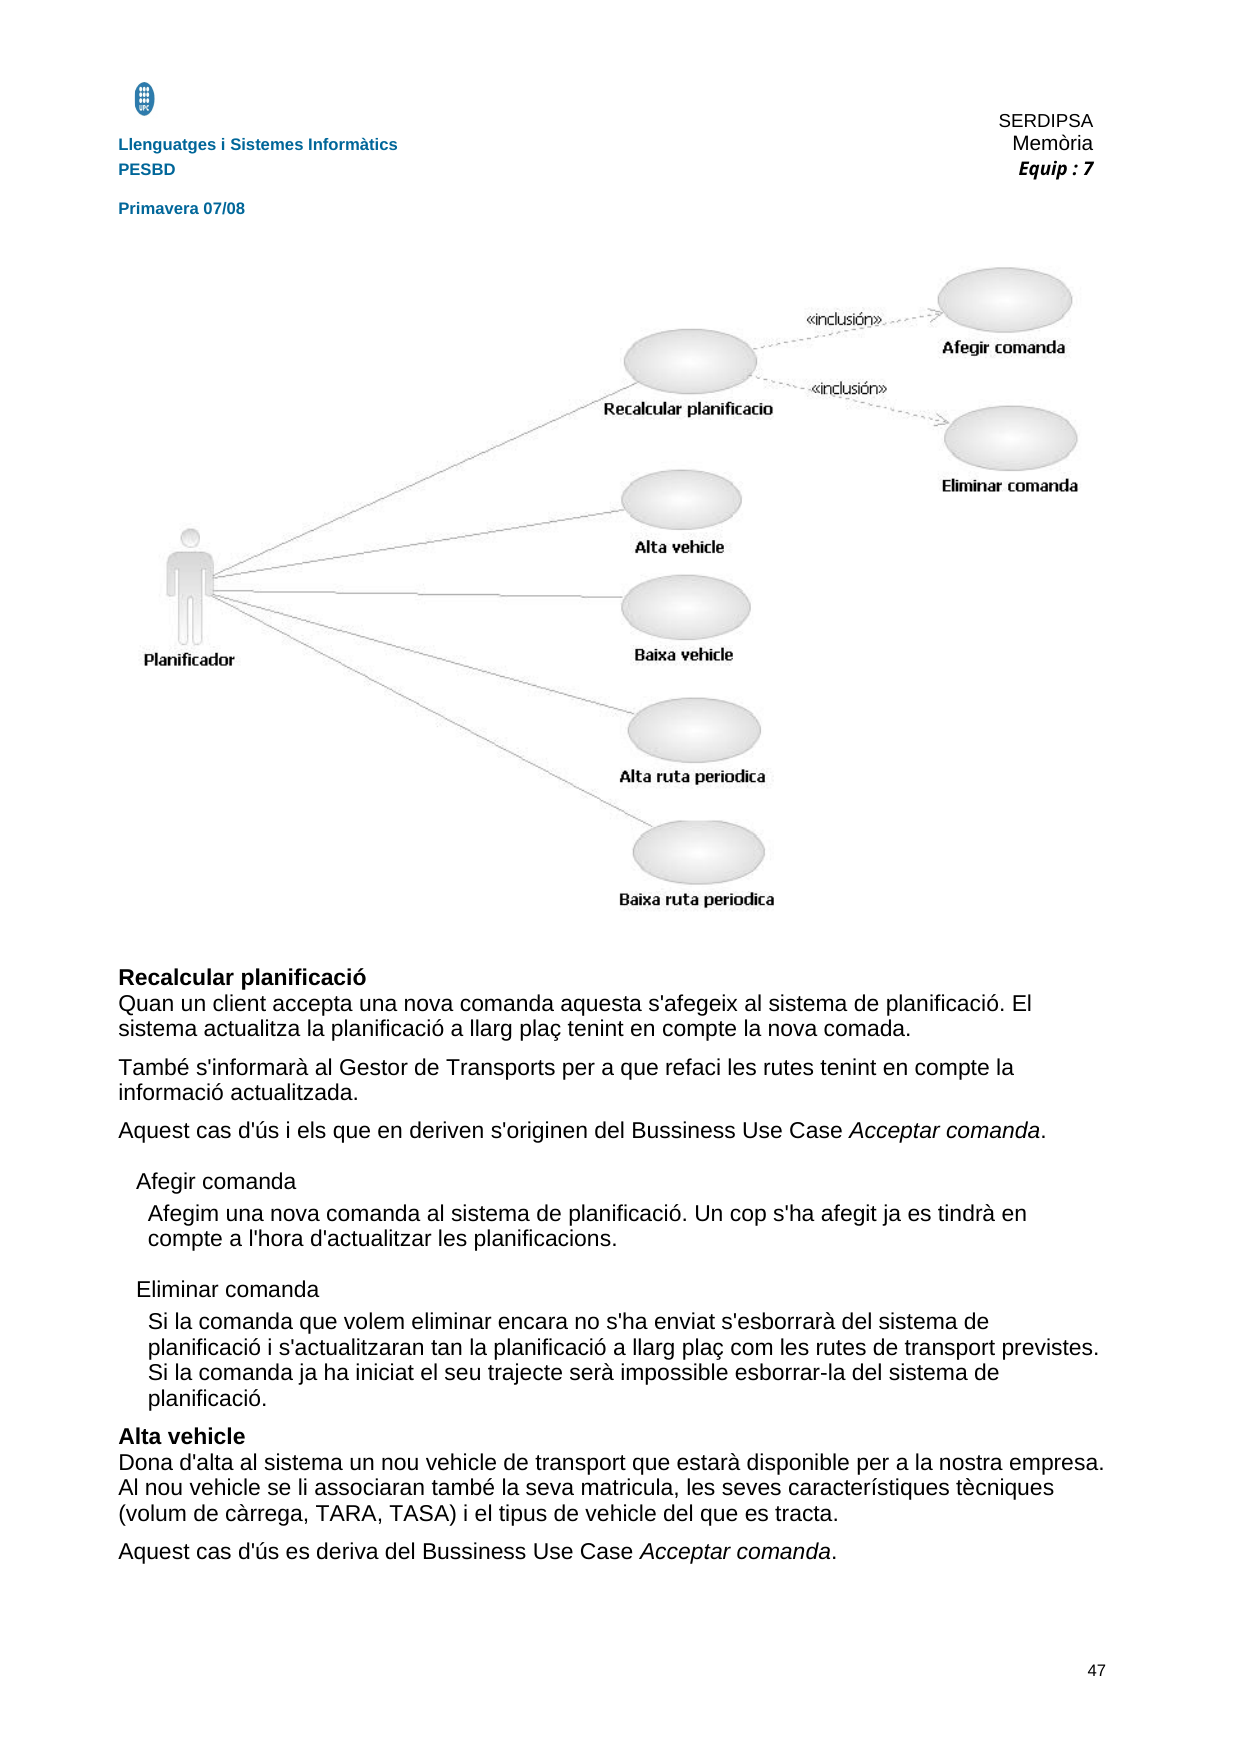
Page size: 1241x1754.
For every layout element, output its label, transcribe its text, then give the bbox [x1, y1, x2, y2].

subtitle Recalcular planificació [118, 965, 1106, 991]
subtitle Alta vehicle [118, 1424, 1106, 1449]
text Si la comanda que volem eliminar encara no s'ha enviat s'esborrarà del sistema de planificació i s'actualitzaran tan la planificació a llarg plaç com les rutes de transport previstes. Si la comanda ja ha iniciat el seu trajecte serà impossible esborrar-la del sistema de planificació. [148, 1309, 1106, 1411]
text Aquest cas d'ús i els que en deriven s'originen del Bussiness Use Case Acceptar comanda. [118, 1118, 1106, 1144]
text Dona d'alta al sistema un nou vehicle de transport que estarà disponible per a la nostra empresa. Al nou vehicle se li associaran també la seva matricula, les seves característiques tècniques (volum de càrrega, TARA, TASA) i el tipus de vehicle del que es tracta. [118, 1449, 1106, 1526]
subtitle Afegir comanda [136, 1169, 1106, 1194]
text Afegim una nova comanda al sistema de planificació. Un cop s'ha afegit ja es tindrà en compte a l'hora d'actualitzar les planificacions. [148, 1201, 1106, 1252]
picture [118, 256, 1107, 927]
subtitle Eliminar comanda [136, 1277, 1106, 1302]
text Aquest cas d'ús es deriva del Bussiness Use Case Acceptar comanda. [118, 1539, 1106, 1564]
text També s'informarà al Gestor de Transports per a que refaci les rutes tenint en compte la informació actualitzada. [118, 1054, 1106, 1106]
text Quan un client accepta una nova comanda aquesta s'afegeix al sistema de planificació. El sistema actualitza la planificació a llarg plaç tenint en compte la nova comada. [118, 991, 1106, 1042]
